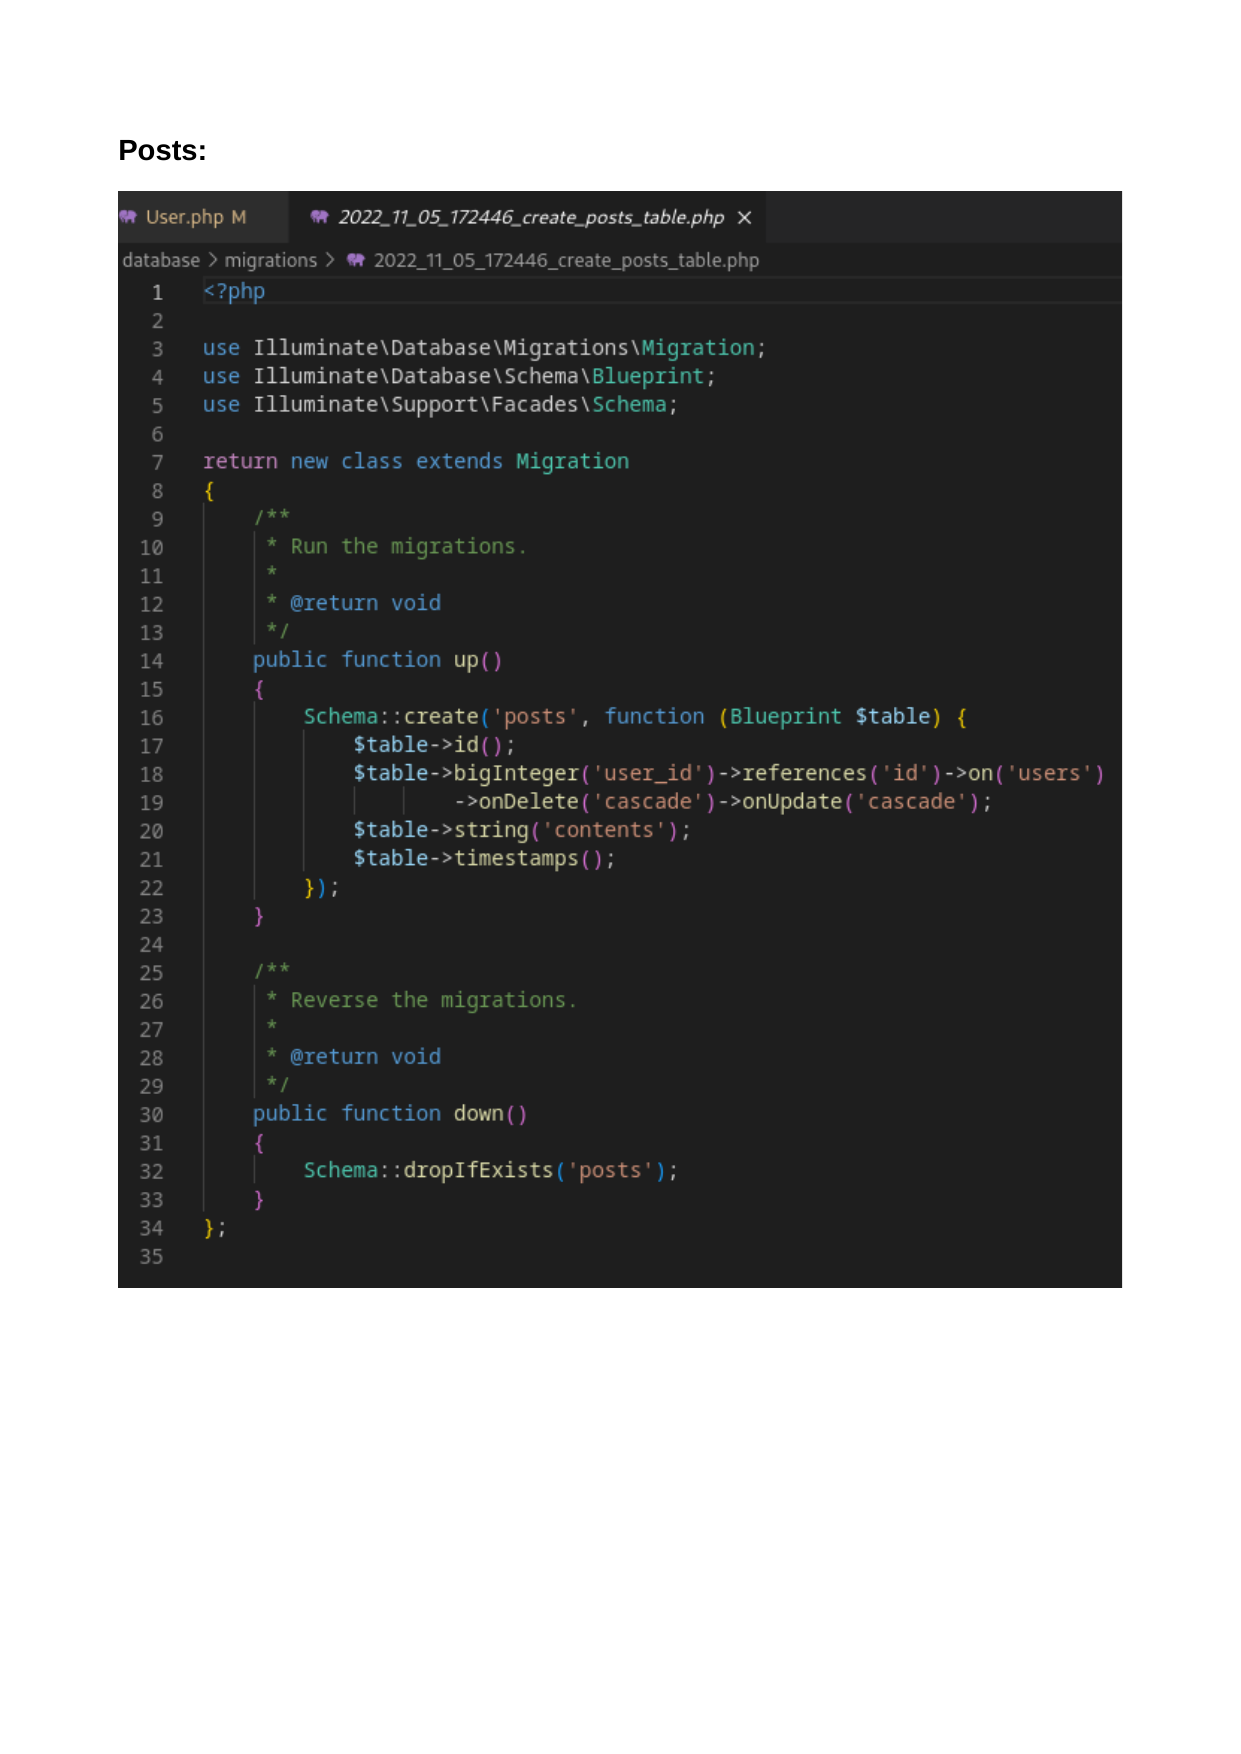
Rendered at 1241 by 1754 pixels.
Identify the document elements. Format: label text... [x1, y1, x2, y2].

picture [118, 191, 1123, 1288]
subtitle Posts: [118, 133, 1122, 166]
